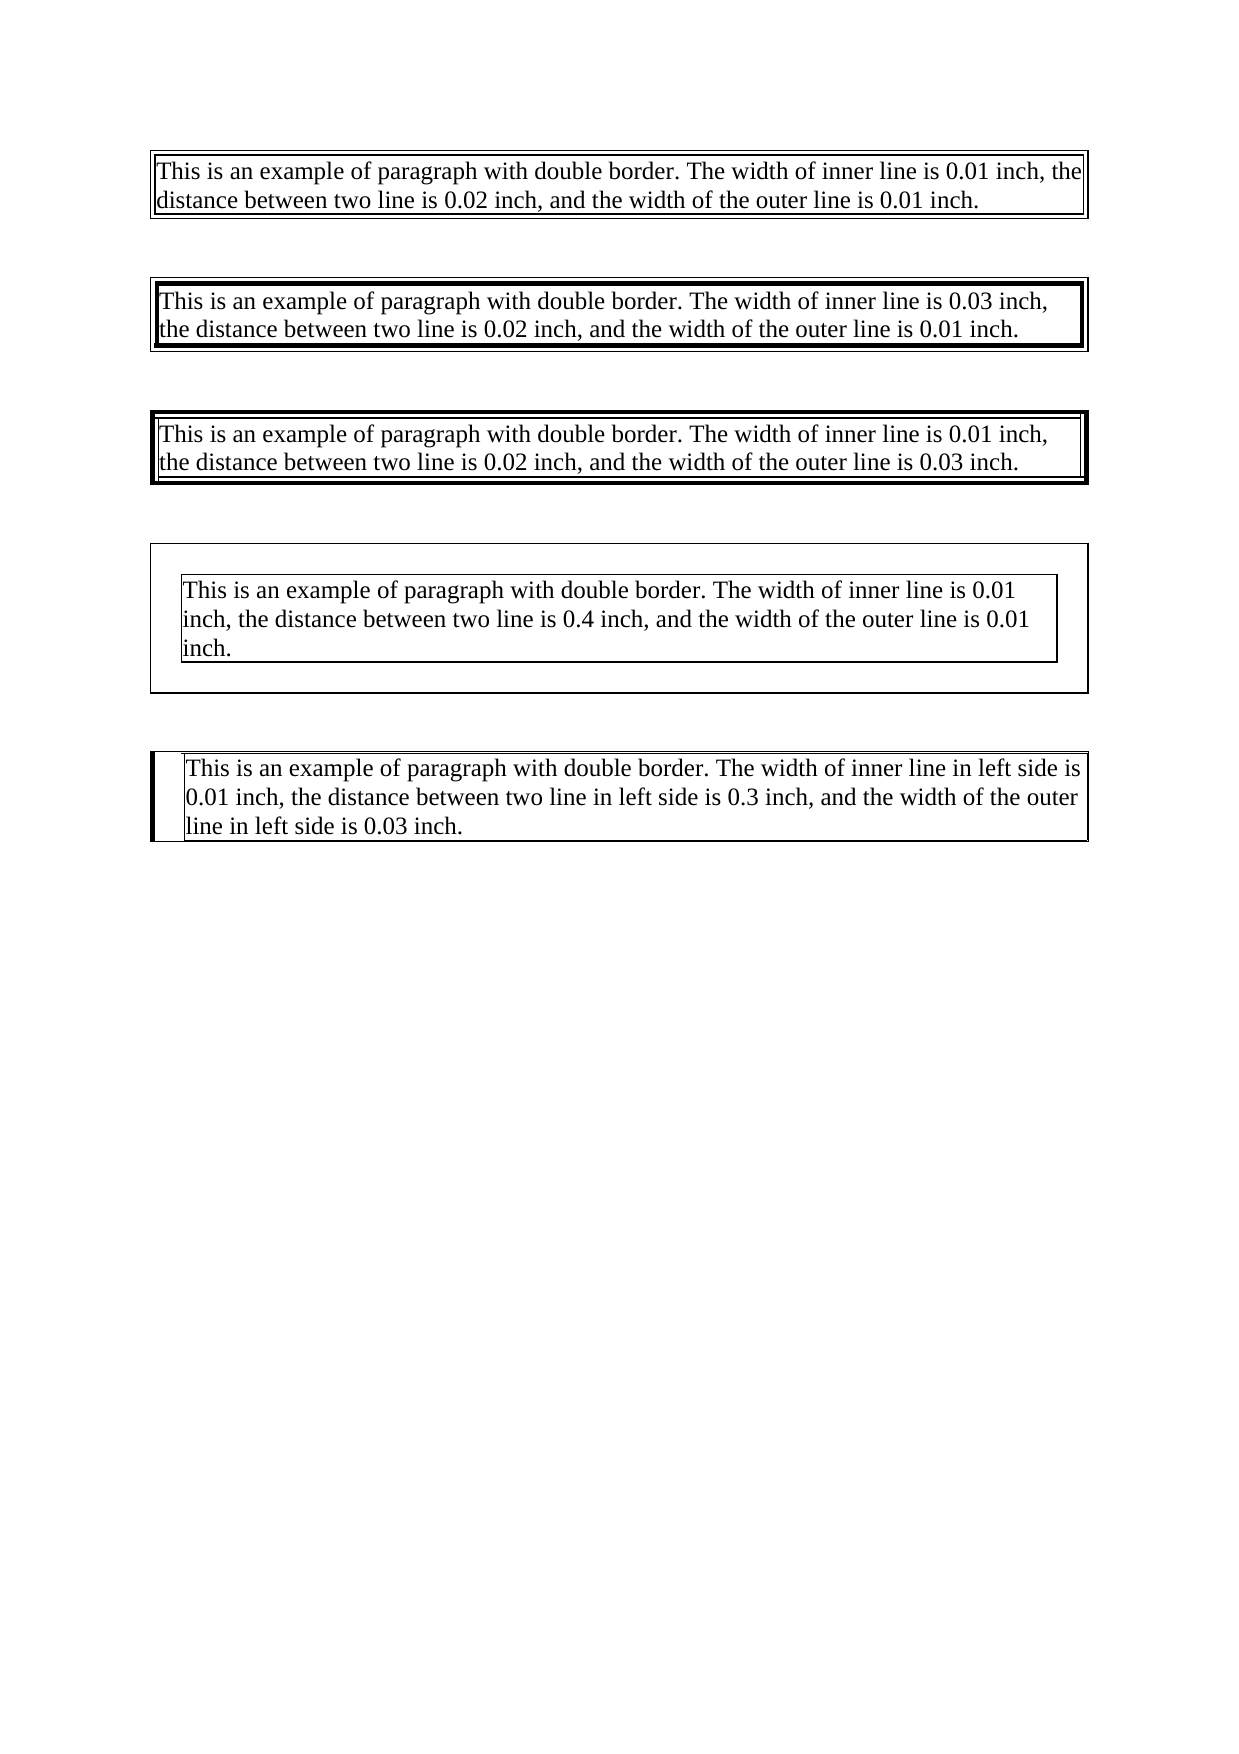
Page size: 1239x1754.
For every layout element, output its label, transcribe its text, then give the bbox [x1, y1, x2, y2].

text This is an example of paragraph with double border. The width of inner line in left side is 0.01 inch, the distance between two line in left side is 0.3 inch, and the width of the outer line in left side is 0.03 inch. [155, 752, 1087, 841]
text This is an example of paragraph with double border. The width of inner line is 0.01 inch, the distance between two line is 0.4 inch, and the width of the outer line is 0.01 inch. [151, 544, 1087, 692]
text This is an example of paragraph with double border. The width of inner line is 0.01 inch, the distance between two line is 0.02 inch, and the width of the outer line is 0.03 inch. [159, 419, 1080, 476]
text This is an example of paragraph with double border. The width of inner line is 0.03 inch, the distance between two line is 0.02 inch, and the width of the outer line is 0.01 inch. [151, 278, 1087, 351]
text This is an example of paragraph with double border. The width of inner line is 0.01 inch, the distance between two line is 0.02 inch, and the width of the outer line is 0.01 inch. [151, 151, 1087, 218]
